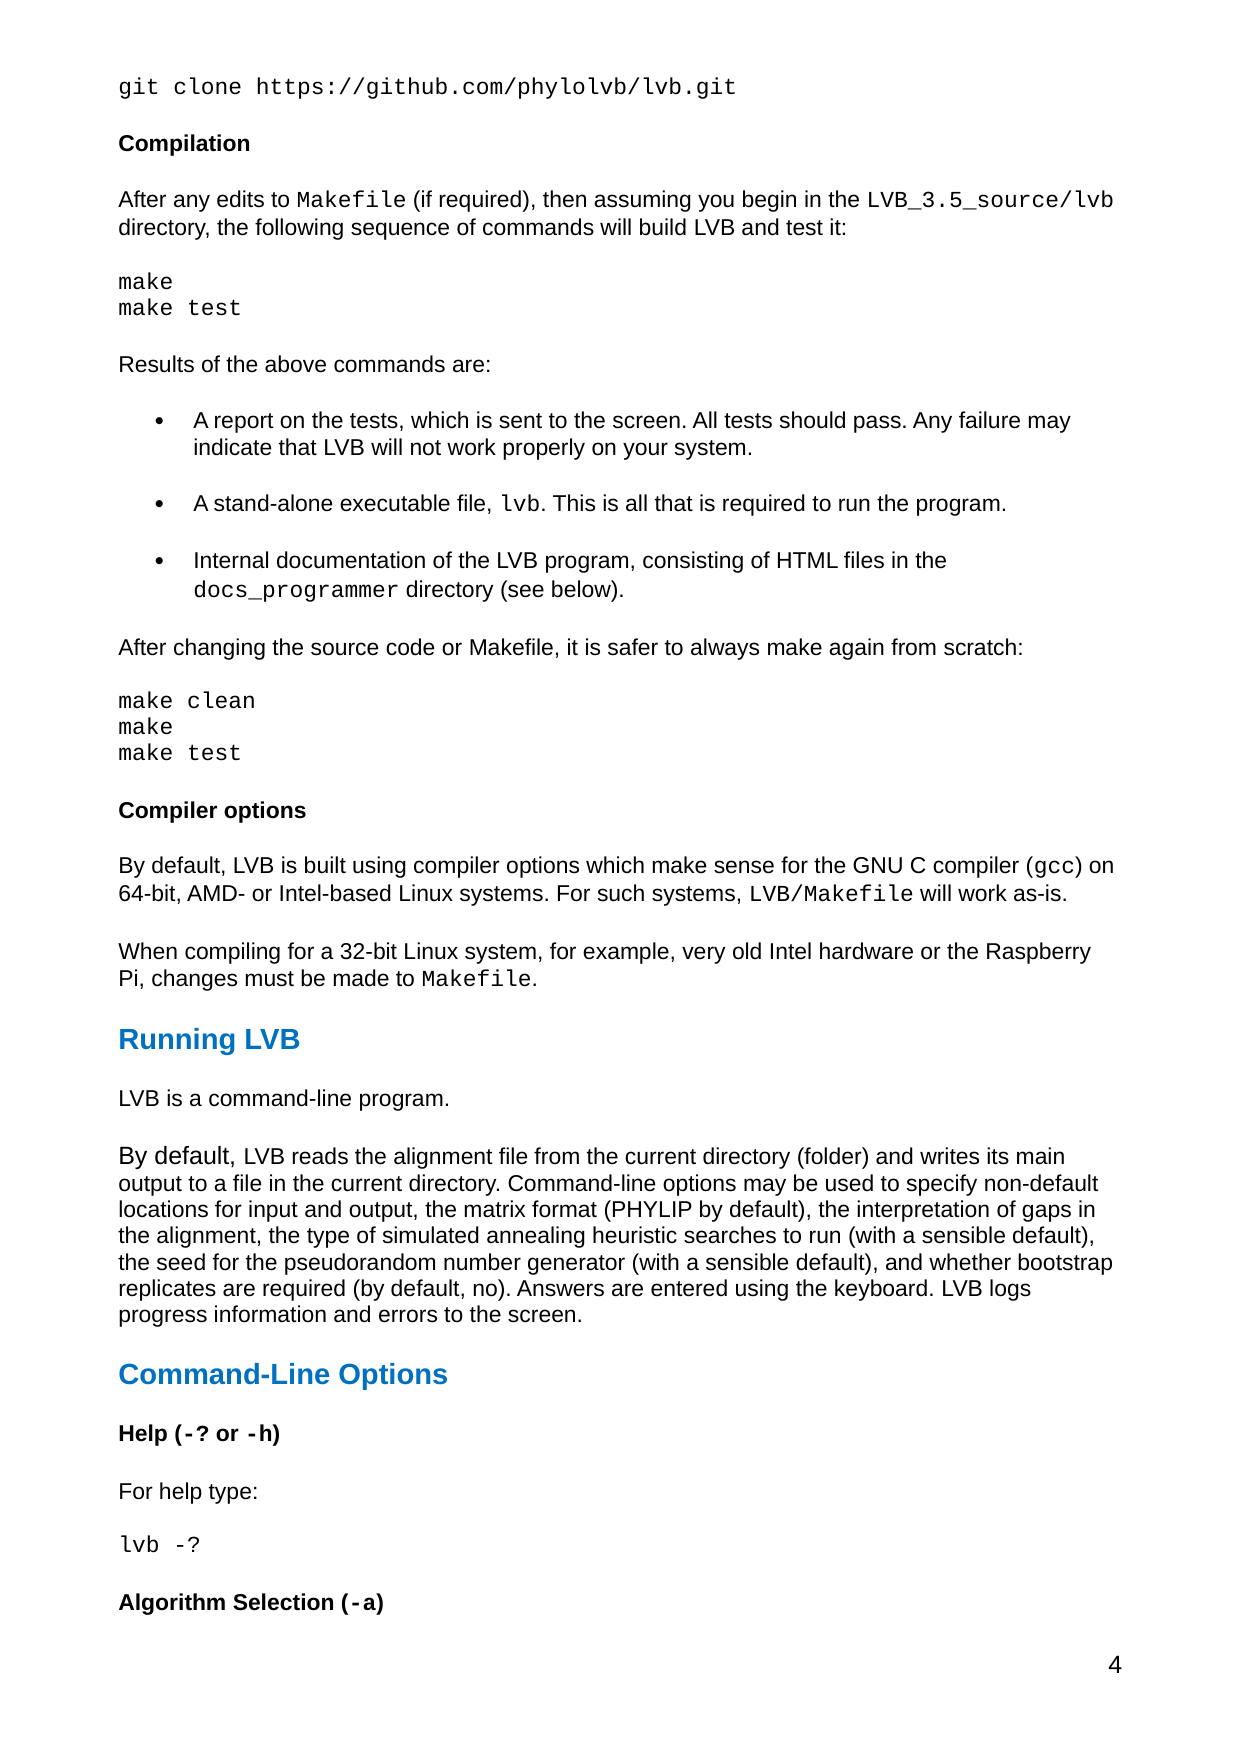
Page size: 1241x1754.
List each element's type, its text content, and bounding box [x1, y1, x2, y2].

text When compiling for a 32-bit Linux system, for example, very old Intel hardware or the Raspberry Pi, changes must be made to Makefile. [118, 938, 1122, 993]
text Help (-? or -h) [118, 1420, 1122, 1448]
text By default, LVB is built using compiler options which make sense for the GNU C compiler (gcc) on 64-bit, AMD- or Intel-based Linux systems. For such systems, LVB/Makefile will work as-is. [118, 852, 1122, 909]
text After changing the source code or Makefile, it is safer to always make again from scratch: [118, 633, 1122, 660]
text LVB is a command-line program. [118, 1085, 1122, 1111]
text make make test [118, 270, 1122, 322]
subtitle Algorithm Selection (-a) [118, 1589, 1122, 1617]
text By default, LVB reads the alignment file from the current directory (folder) and writes its main output to a file in the current directory. Command-line options may be used to specify non-default locations for input and output, the matrix format (PHYLIP by default), the interpretation of gaps in the alignment, the type of simulated annealing heuristic searches to run (with a sensible default), the seed for the pseudorandom number generator (with a sensible default), and whether bootstrap replicates are required (by default, no). Answers are entered using the keyboard. LVB logs progress information and errors to the screen. [118, 1141, 1122, 1328]
text After any edits to Makefile (if required), then assuming you begin in the LVB_3.5_source/lvb directory, the following sequence of commands will build LVB and test it: [118, 186, 1122, 241]
list A stand-alone executable file, lvb. This is all that is required to run the program. [156, 489, 1122, 518]
text make [118, 715, 1122, 741]
text lvb -? [118, 1534, 1122, 1559]
subtitle Command-Line Options [118, 1357, 1122, 1391]
text Results of the above commands are: [118, 351, 1122, 378]
subtitle Running LVB [118, 1022, 1122, 1056]
subtitle Compilation [118, 130, 1122, 157]
text make test [118, 741, 1122, 767]
text make clean [118, 689, 1122, 715]
list A report on the tests, which is sent to the screen. All tests should pass. Any failure may indicate that LVB will not work properly on your system. [156, 407, 1122, 460]
list Internal documentation of the LVB program, consisting of HTML files in the docs_programmer directory (see below). [156, 547, 1122, 604]
subtitle Compiler options [118, 797, 1122, 823]
text git clone https://github.com/phylolvb/lvb.git [118, 75, 1122, 101]
text For help type: [118, 1478, 1122, 1504]
